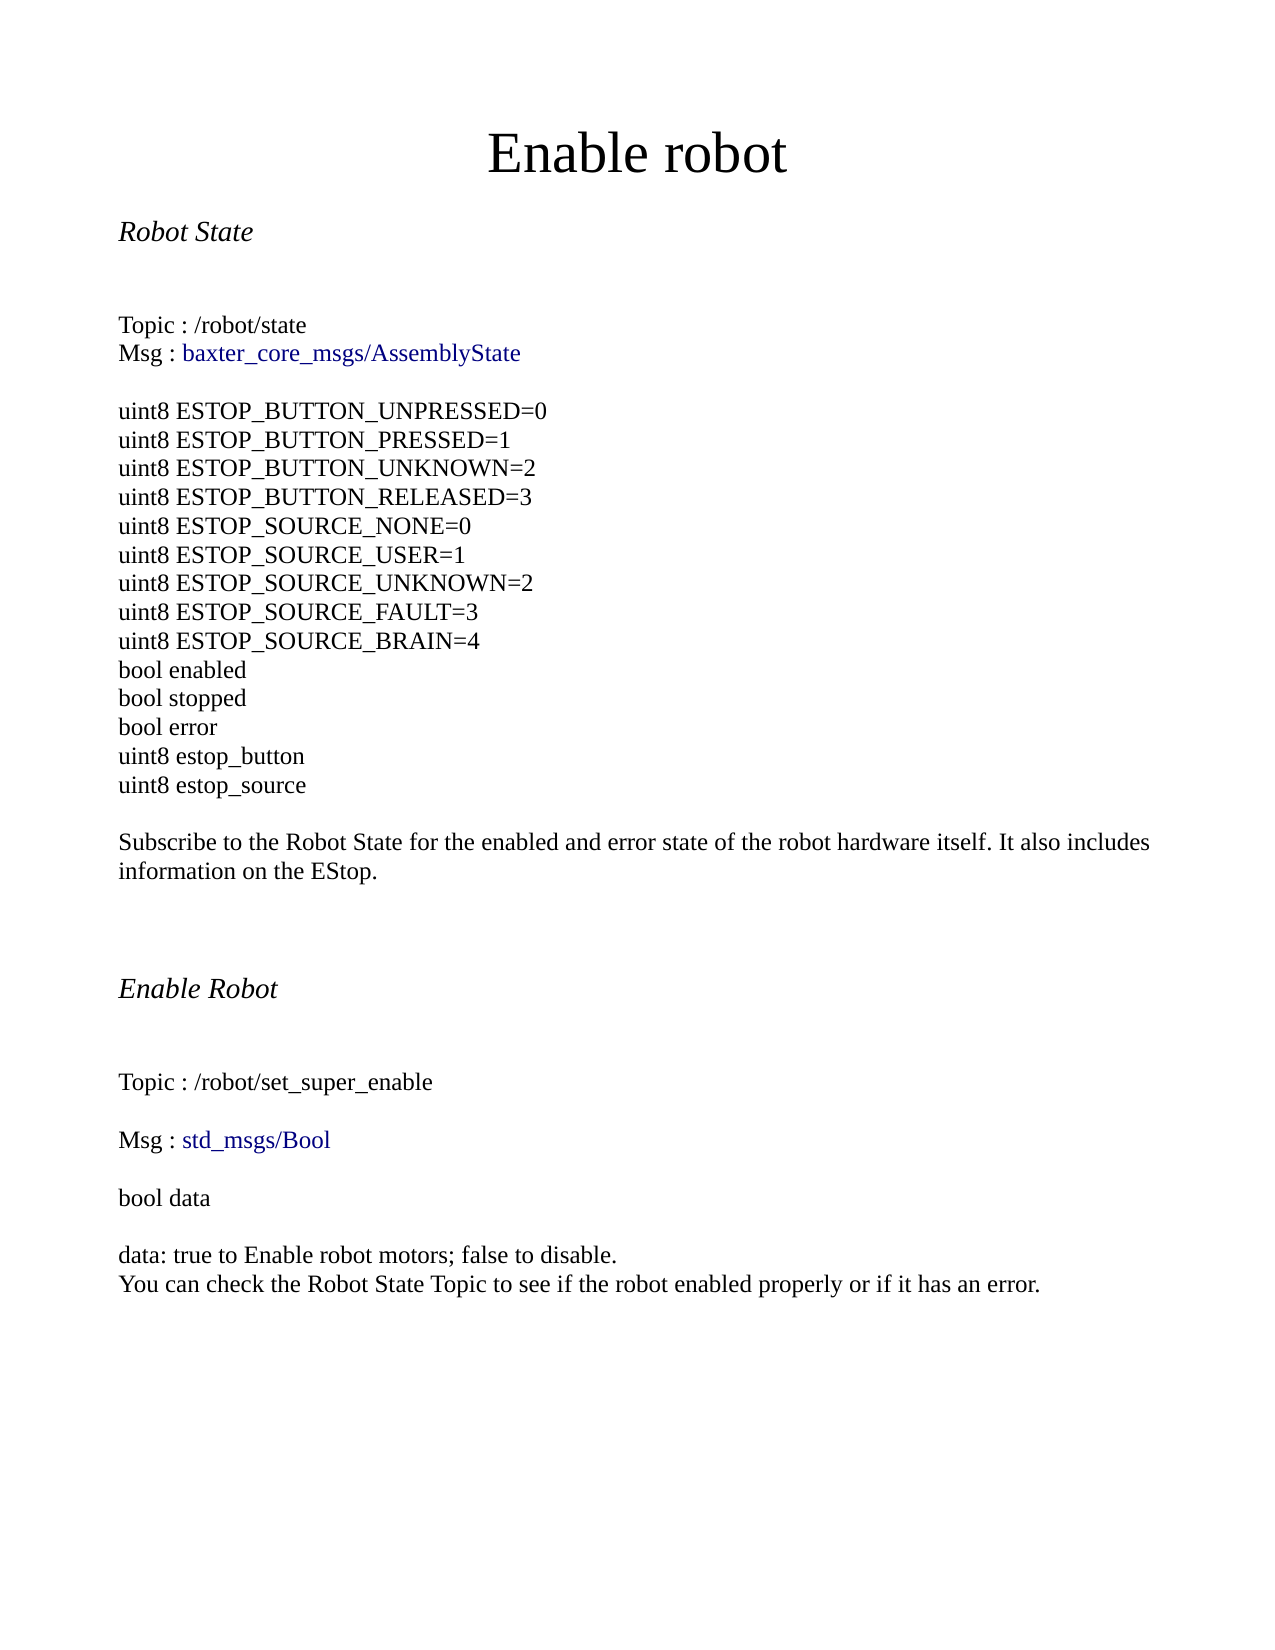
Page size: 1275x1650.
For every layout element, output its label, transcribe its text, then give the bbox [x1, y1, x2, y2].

text Msg : std_msgs/Bool [118, 1125, 1157, 1153]
text Enable Robot [118, 971, 1157, 1004]
text Msg : baxter_core_msgs/AssemblyState [118, 338, 1157, 367]
text Topic : /robot/set_super_enable [118, 1038, 1157, 1096]
text Robot State [118, 214, 1157, 247]
text Enable robot [118, 118, 1157, 185]
text data: true to Enable robot motors; false to disable. [118, 1240, 1157, 1269]
text Subscribe to the Robot State for the enabled and error state of the robot hardware itself. It also includes information on the EStop. [118, 827, 1157, 885]
text You can check the Robot State Topic to see if the robot enabled properly or if it has an error. [118, 1269, 1157, 1298]
text Topic : /robot/state [118, 281, 1157, 338]
text uint8 ESTOP_BUTTON_UNPRESSED=0 uint8 ESTOP_BUTTON_PRESSED=1 uint8 ESTOP_BUTTON_UNKNOWN=2 uint8 ESTOP_BUTTON_RELEASED=3 uint8 ESTOP_SOURCE_NONE=0 uint8 ESTOP_SOURCE_USER=1 uint8 ESTOP_SOURCE_UNKNOWN=2 uint8 ESTOP_SOURCE_FAULT=3 uint8 ESTOP_SOURCE_BRAIN=4 bool enabled bool stopped bool error uint8 estop_button uint8 estop_source [118, 396, 1157, 798]
text bool data [118, 1183, 1157, 1211]
